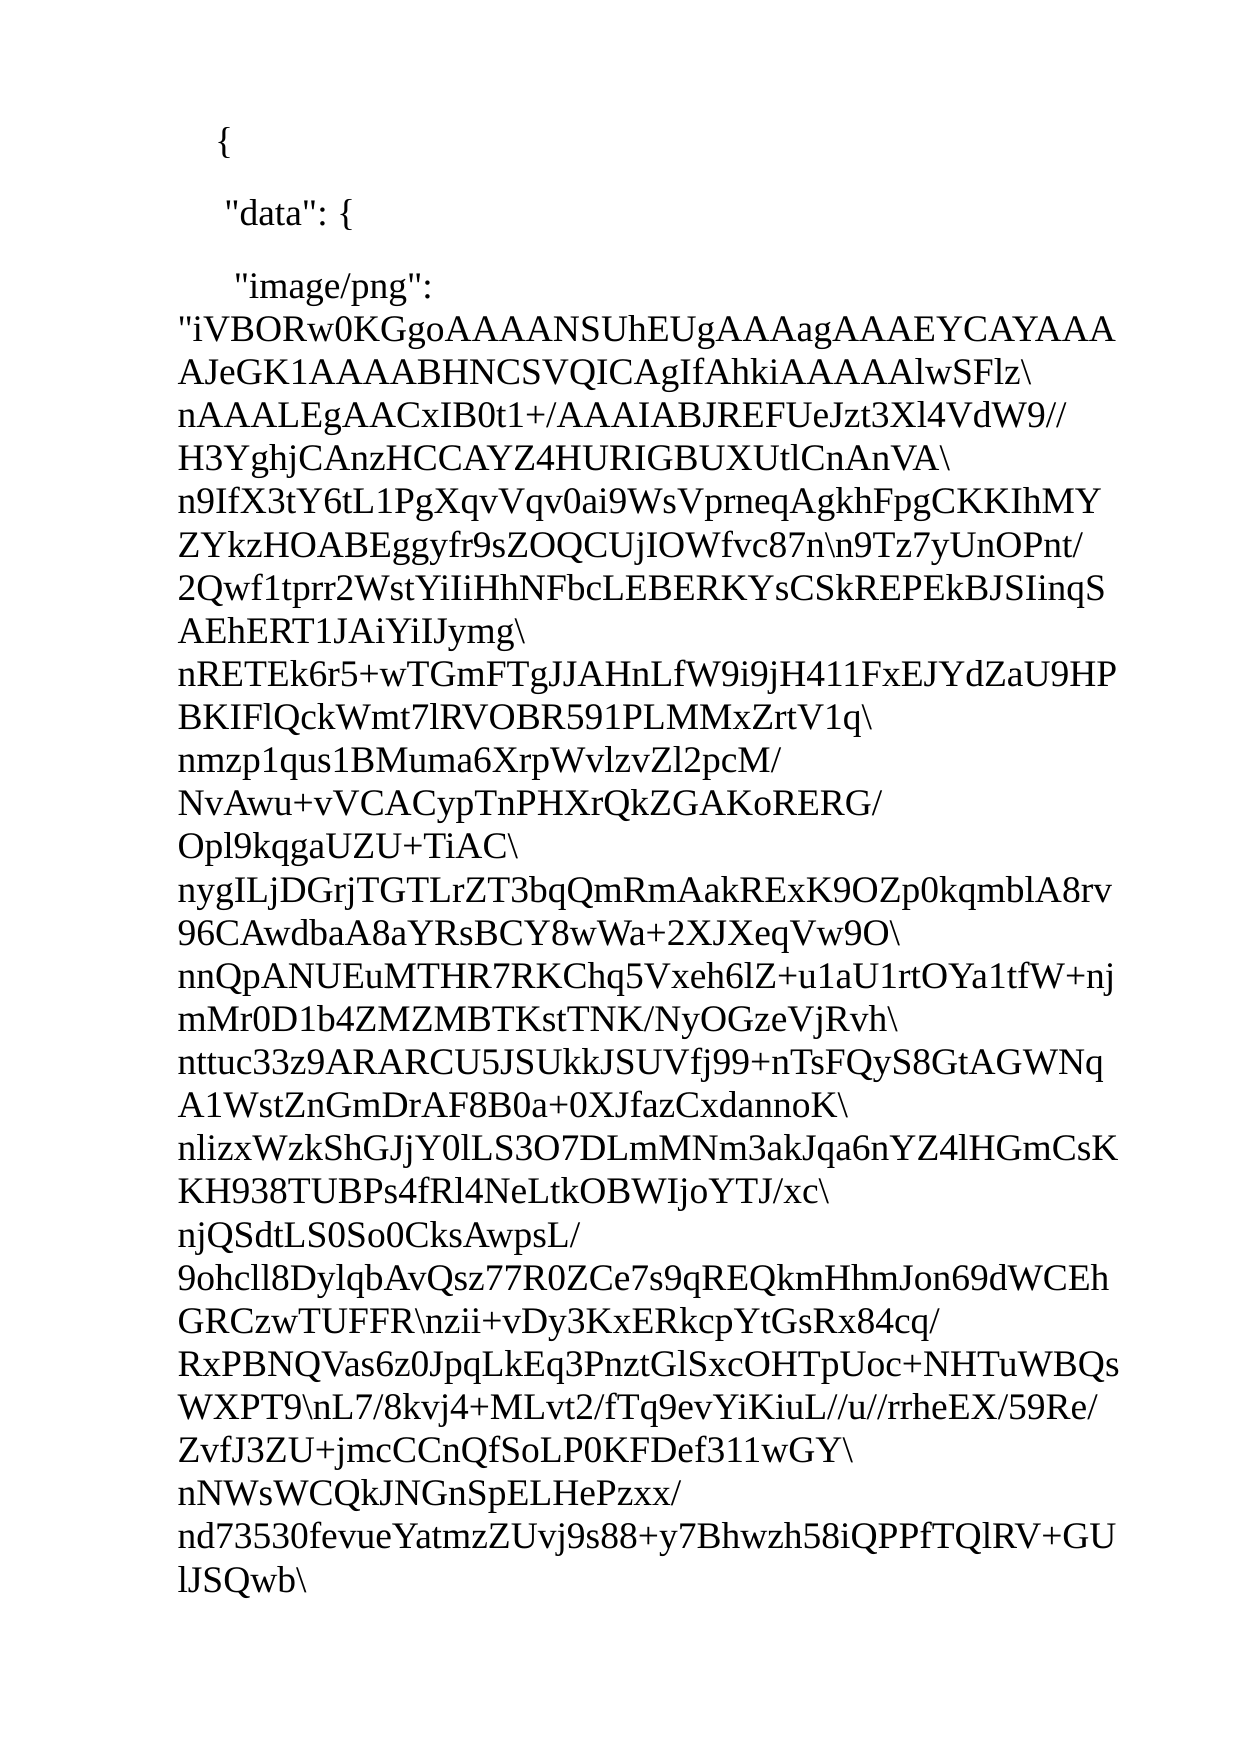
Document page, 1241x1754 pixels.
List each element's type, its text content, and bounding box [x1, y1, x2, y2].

list { [177, 118, 1122, 161]
list "data": { [177, 191, 1122, 234]
list "image/png": "iVBORw0KGgoAAAANSUhEUgAAAagAAAEYCAYAAAAJeGK1AAAABHNCSVQICAgIfAhkiAAAAAlwSFlz\nAAALEgAACxIB0t1+/AAAIABJREFUeJzt3Xl4VdW9//H3YghjCAnzHCCAYZ4HURIGBUXUtlCnAnVA\n9IfX3tY6tL1PgXqvVqv0ai9WsVprneqAgkhFpgCKKIhMYZYkzHOABEggyfr9sZOQCUjIOWfvc87n\n9Tz7yUnOPnt/2Qwf1tprr2WstYiIiHhNFbcLEBERKYsCSkREPEkBJSIinqSAEhERT1JAiYiIJymg\nRETEk6r5+wTGmFTgJJAHnLfW9i9jH411FxEJYdZaU9HPBKIFlQckWmt7lRVOBR591PLMMxZrtV1q\nmzp1qus1BMuma6XrpWvlzvZl2pcM/NvAwu+vVCACypTnPHXrQkZGAKoRERG/Opl9kqgaUZU+TiAC\nygILjDGrjTGTLrZT3bqQmRmAakRExK9OZp0kqmblA8rv96CAwdbaA8aYRsBCY8wWa+2XJXeqVw9O\nnQpANUEuMTHR7RKChq5Vxeh6lZ+u1aU1rtOYa1tfW+njmMr0D1b4ZMZMBTKstTNK/NyOGzeVjRvh\nttuc33z9ARARCU5JSUkkJSUVfj99+nTsFQyS8GtAGWNqA1WstZnGmDrAF8B0a+0XJfazCxdannoK\nlizxWzkShGJjY0lLS3O7DLmMNm3akJqa6nYZ4lHGmCsKKH938TUBPs4fRl4NeLtkOBWIjoYTJ/xc\njQSdtLS0So0CksAwpsL/9ohcll8DylqbAvQsz77R0ZCe7s9qREQkmHhmJon69dWCEhGRCzwTUFFR\nzii+vDy3KxERkcpYtGsRx84cq/RxPBNQVas6z0JpqLkEq3PnztGlSxcOHTpUoc+NHTuWBQsWXPT9\nL7/8kvj4+MLvt2/fTq9evYiKiuL//u//rrheEX/59Re/ZvfJ3ZU+jmcCCnQfSoLP0KFDef311wGY\nNWsWCQkJNGnSpELHePzxx/nd73530fevueYatmzZUvj9s88+y7Bhwzh58iQPPfTQlRV+GUlJSQwb\ [177, 263, 1122, 1600]
